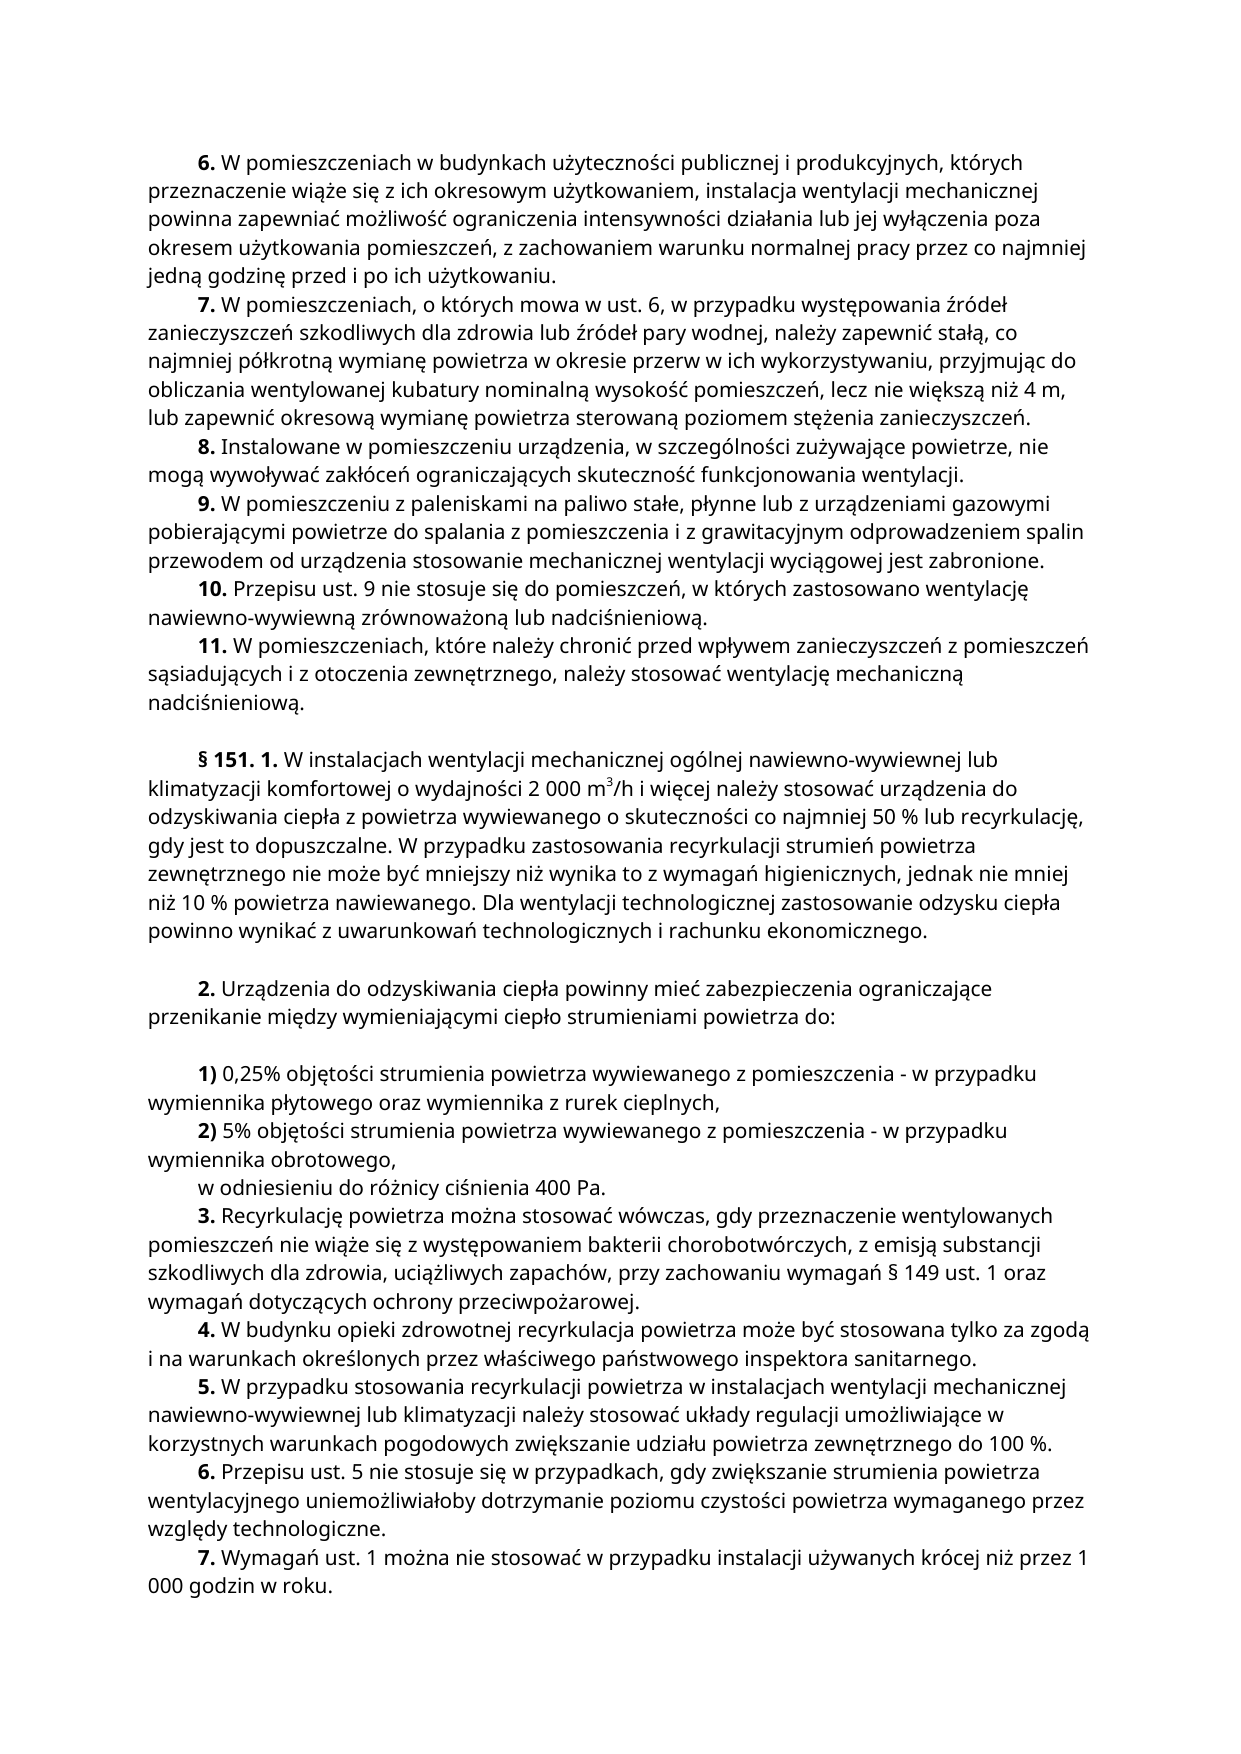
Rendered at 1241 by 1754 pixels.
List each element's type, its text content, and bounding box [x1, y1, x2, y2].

text 4. W budynku opieki zdrowotnej recyrkulacja powietrza może być stosowana tylko za zgodą i na warunkach określonych przez właściwego państwowego inspektora sanitarnego. [148, 1315, 1093, 1372]
text § 151. 1. W instalacjach wentylacji mechanicznej ogólnej nawiewno-wywiewnej lub klimatyzacji komfortowej o wydajności 2 000 m3/h i więcej należy stosować urządzenia do odzyskiwania ciepła z powietrza wywiewanego o skuteczności co najmniej 50 % lub recyrkulację, gdy jest to dopuszczalne. W przypadku zastosowania recyrkulacji strumień powietrza zewnętrznego nie może być mniejszy niż wynika to z wymagań higienicznych, jednak nie mniej niż 10 % powietrza nawiewanego. Dla wentylacji technologicznej zastosowanie odzysku ciepła powinno wynikać z uwarunkowań technologicznych i rachunku ekonomicznego. [148, 746, 1093, 944]
text 2. Urządzenia do odzyskiwania ciepła powinny mieć zabezpieczenia ograniczające przenikanie między wymieniającymi ciepło strumieniami powietrza do: [148, 974, 1093, 1059]
text 2) 5% objętości strumienia powietrza wywiewanego z pomieszczenia - w przypadku wymiennika obrotowego, [148, 1116, 1093, 1173]
text 7. W pomieszczeniach, o których mowa w ust. 6, w przypadku występowania źródeł zanieczyszczeń szkodliwych dla zdrowia lub źródeł pary wodnej, należy zapewnić stałą, co najmniej półkrotną wymianę powietrza w okresie przerw w ich wykorzystywaniu, przyjmując do obliczania wentylowanej kubatury nominalną wysokość pomieszczeń, lecz nie większą niż 4 m, lub zapewnić okresową wymianę powietrza sterowaną poziomem stężenia zanieczyszczeń. [148, 290, 1093, 432]
text 10. Przepisu ust. 9 nie stosuje się do pomieszczeń, w których zastosowano wentylację nawiewno-wywiewną zrównoważoną lub nadciśnieniową. [148, 574, 1093, 631]
text 3. Recyrkulację powietrza można stosować wówczas, gdy przeznaczenie wentylowanych pomieszczeń nie wiąże się z występowaniem bakterii chorobotwórczych, z emisją substancji szkodliwych dla zdrowia, uciążliwych zapachów, przy zachowaniu wymagań § 149 ust. 1 oraz wymagań dotyczących ochrony przeciwpożarowej. [148, 1202, 1093, 1315]
text 6. W pomieszczeniach w budynkach użyteczności publicznej i produkcyjnych, których przeznaczenie wiąże się z ich okresowym użytkowaniem, instalacja wentylacji mechanicznej powinna zapewniać możliwość ograniczenia intensywności działania lub jej wyłączenia poza okresem użytkowania pomieszczeń, z zachowaniem warunku normalnej pracy przez co najmniej jedną godzinę przed i po ich użytkowaniu. [148, 148, 1093, 290]
text 7. Wymagań ust. 1 można nie stosować w przypadku instalacji używanych krócej niż przez 1 000 godzin w roku. [148, 1543, 1093, 1600]
text 1) 0,25% objętości strumienia powietrza wywiewanego z pomieszczenia - w przypadku wymiennika płytowego oraz wymiennika z rurek cieplnych, [148, 1059, 1093, 1116]
text 6. Przepisu ust. 5 nie stosuje się w przypadkach, gdy zwiększanie strumienia powietrza wentylacyjnego uniemożliwiałoby dotrzymanie poziomu czystości powietrza wymaganego przez względy technologiczne. [148, 1457, 1093, 1543]
text 5. W przypadku stosowania recyrkulacji powietrza w instalacjach wentylacji mechanicznej nawiewno-wywiewnej lub klimatyzacji należy stosować układy regulacji umożliwiające w korzystnych warunkach pogodowych zwiększanie udziału powietrza zewnętrznego do 100 %. [148, 1372, 1093, 1457]
text w odniesieniu do różnicy ciśnienia 400 Pa. [148, 1173, 1093, 1202]
text 11. W pomieszczeniach, które należy chronić przed wpływem zanieczyszczeń z pomieszczeń sąsiadujących i z otoczenia zewnętrznego, należy stosować wentylację mechaniczną nadciśnieniową. [148, 631, 1093, 716]
text 8. Instalowane w pomieszczeniu urządzenia, w szczególności zużywające powietrze, nie mogą wywoływać zakłóceń ograniczających skuteczność funkcjonowania wentylacji. [148, 432, 1093, 489]
text 9. W pomieszczeniu z paleniskami na paliwo stałe, płynne lub z urządzeniami gazowymi pobierającymi powietrze do spalania z pomieszczenia i z grawitacyjnym odprowadzeniem spalin przewodem od urządzenia stosowanie mechanicznej wentylacji wyciągowej jest zabronione. [148, 489, 1093, 574]
